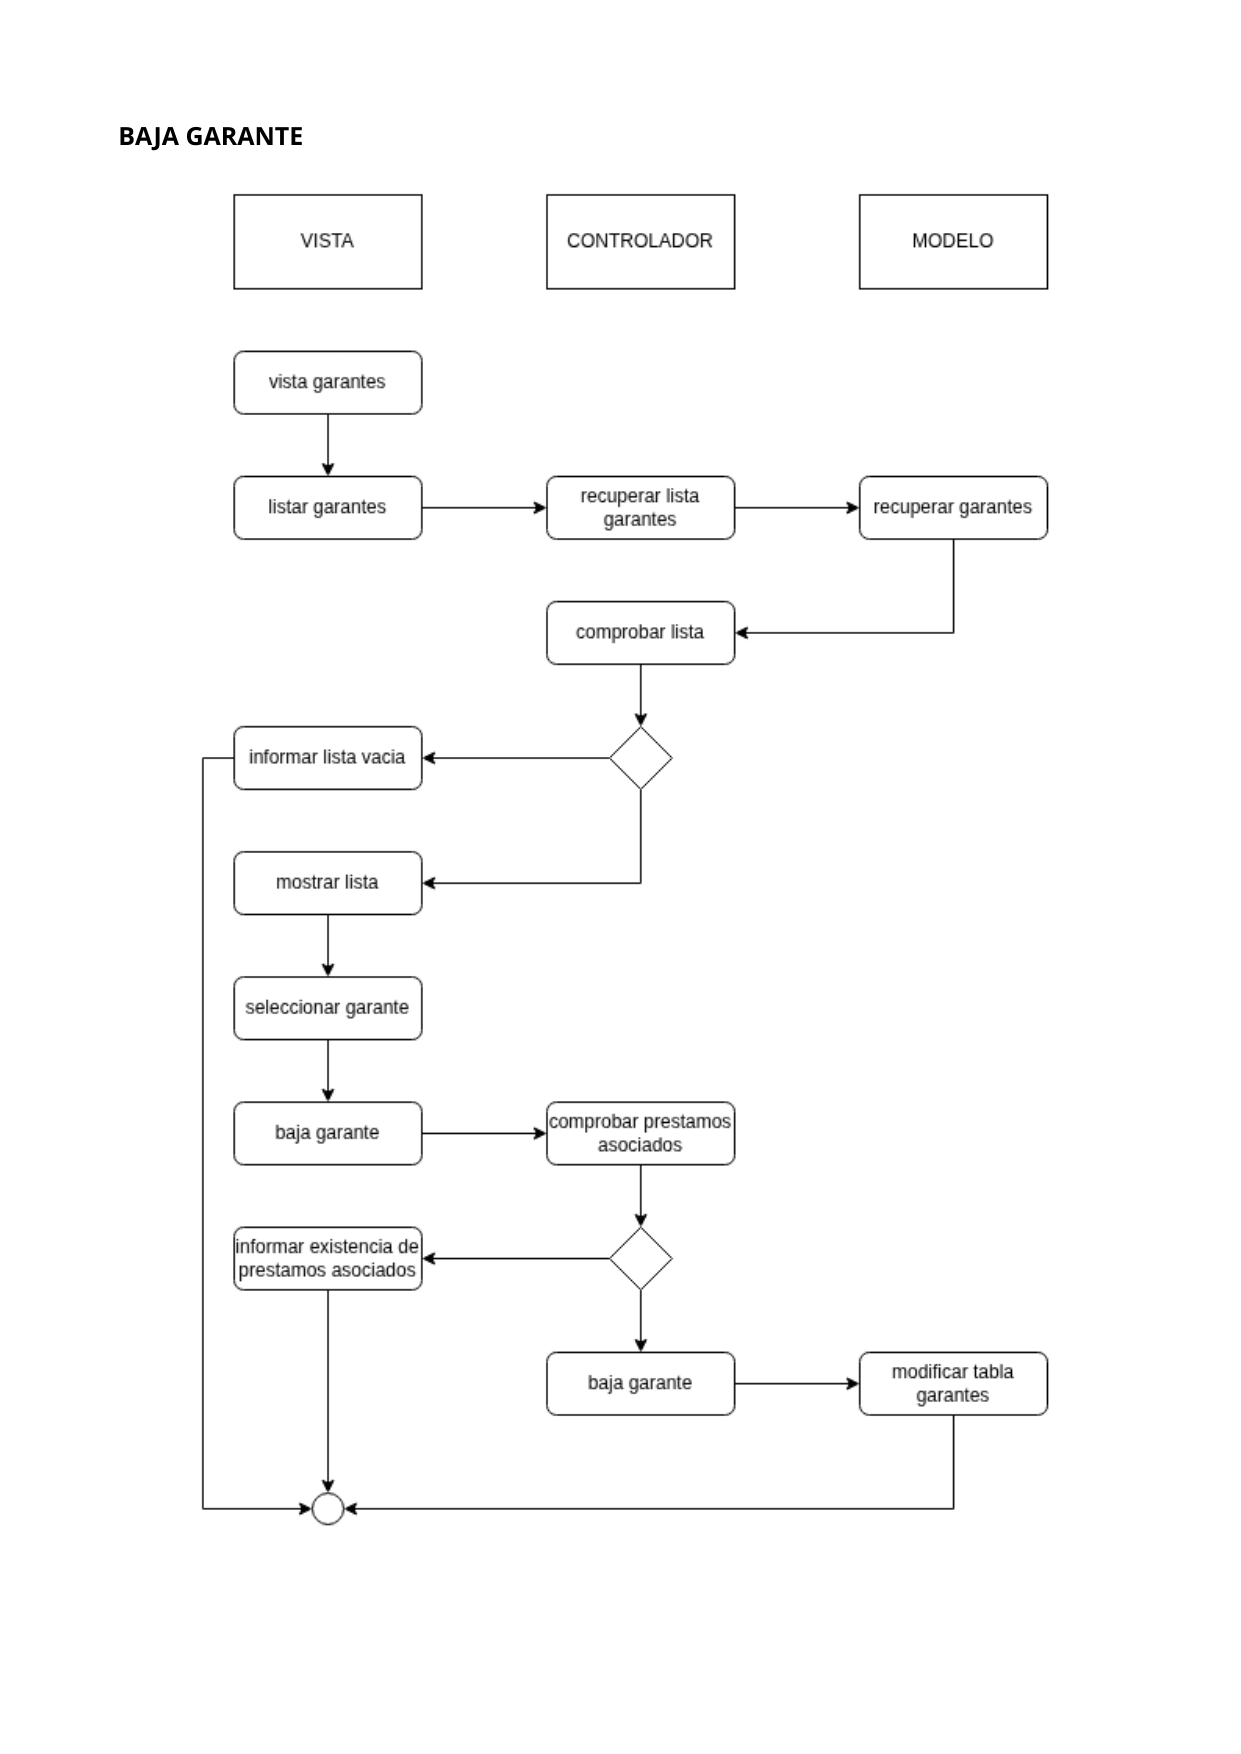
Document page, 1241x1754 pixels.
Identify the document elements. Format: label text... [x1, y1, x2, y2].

text BAJA GARANTE [118, 118, 1122, 152]
picture [168, 171, 1072, 1549]
